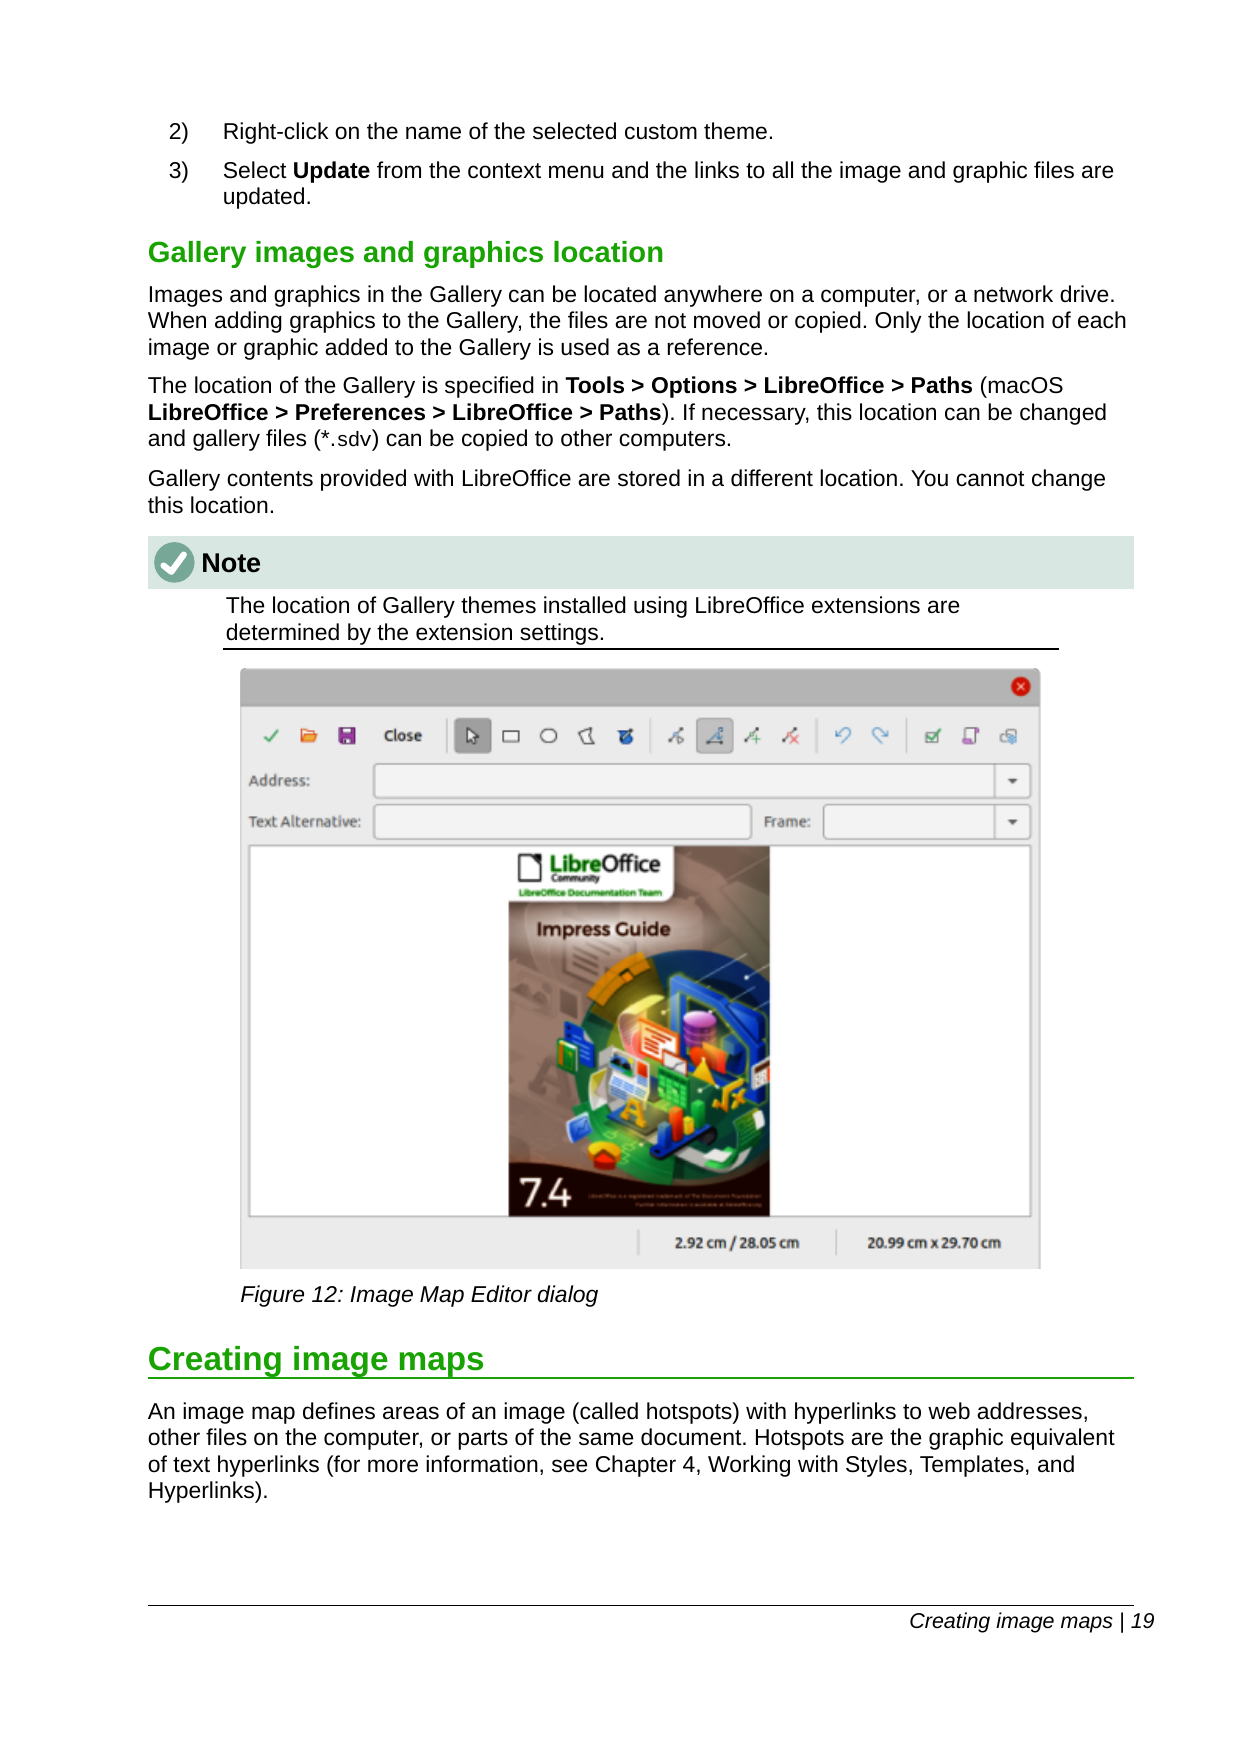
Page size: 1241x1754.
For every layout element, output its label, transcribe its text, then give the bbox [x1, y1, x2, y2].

text The location of Gallery themes installed using LibreOffice extensions are determined by the extension settings. [223, 589, 1059, 648]
text Figure 12: Image Map Editor dialog [240, 1281, 1042, 1307]
subtitle Note [148, 536, 1134, 589]
list Right-click on the name of the selected custom theme. [189, 118, 1134, 144]
text Images and graphics in the Gallery can be located anywhere on a computer, or a network drive. When adding graphics to the Gallery, the files are not moved or copied. Only the location of each image or graphic added to the Gallery is used as a reference. [148, 281, 1134, 360]
list Select Update from the context menu and the links to all the image and graphic files are updated. [189, 157, 1134, 210]
text An image map defines areas of an image (called hotspots) with hyperlinks to web addresses, other files on the computer, or parts of the same document. Hotspots are the graphic equivalent of text hyperlinks (for more information, see Chapter 4, Working with Styles, Templates, and Hyperlinks). [148, 1398, 1134, 1503]
text The location of the Gallery is specified in Tools > Options > LibreOffice > Paths (macOS LibreOffice > Preferences > LibreOffice > Paths). If necessary, this location can be changed and gallery files (*.sdv) can be copied to other computers. [148, 372, 1134, 453]
picture [240, 668, 1042, 1269]
subtitle Creating image maps [148, 1339, 1134, 1377]
text Gallery contents provided with LibreOffice are stored in a different location. You cannot change this location. [148, 465, 1134, 518]
subtitle Gallery images and graphics location [148, 235, 1134, 268]
